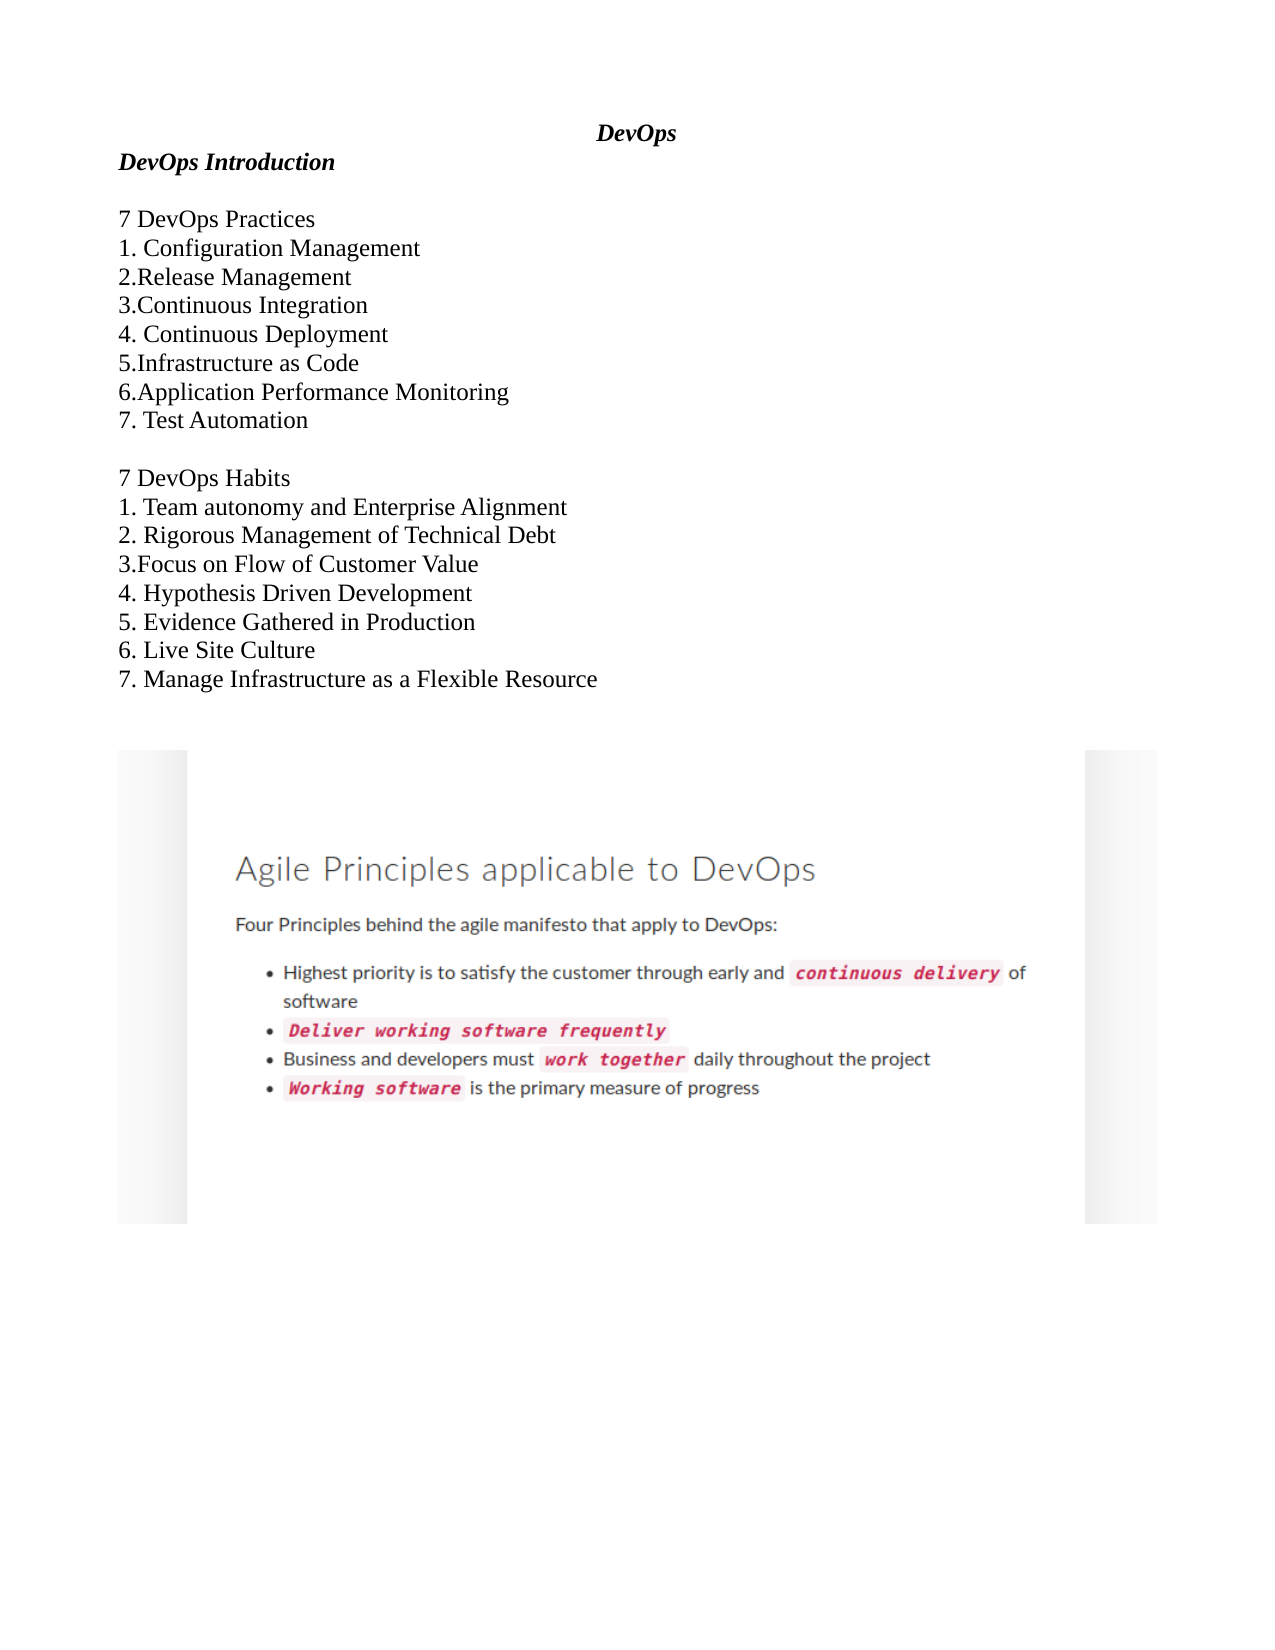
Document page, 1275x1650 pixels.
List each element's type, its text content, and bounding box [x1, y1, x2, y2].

text 1. Configuration Management [118, 233, 1157, 262]
text 2.Release Management [118, 262, 1157, 291]
text 1. Team autonomy and Enterprise Alignment [118, 492, 1157, 521]
text 4. Continuous Deployment [118, 319, 1157, 348]
text 6.Application Performance Monitoring [118, 377, 1157, 406]
text 6. Live Site Culture [118, 636, 1157, 664]
text 3.Continuous Integration [118, 291, 1157, 319]
text 7 DevOps Practices [118, 204, 1157, 233]
text 7. Test Automation [118, 406, 1157, 434]
text 2. Rigorous Management of Technical Debt [118, 521, 1157, 549]
text DevOps Introduction [118, 147, 1157, 176]
picture [118, 750, 1157, 1224]
text 5.Infrastructure as Code [118, 348, 1157, 377]
text DevOps [118, 118, 1157, 147]
text 4. Hypothesis Driven Development [118, 578, 1157, 607]
text 7. Manage Infrastructure as a Flexible Resource [118, 664, 1157, 693]
text 5. Evidence Gathered in Production [118, 607, 1157, 636]
text 3.Focus on Flow of Customer Value [118, 549, 1157, 578]
text 7 DevOps Habits [118, 463, 1157, 492]
